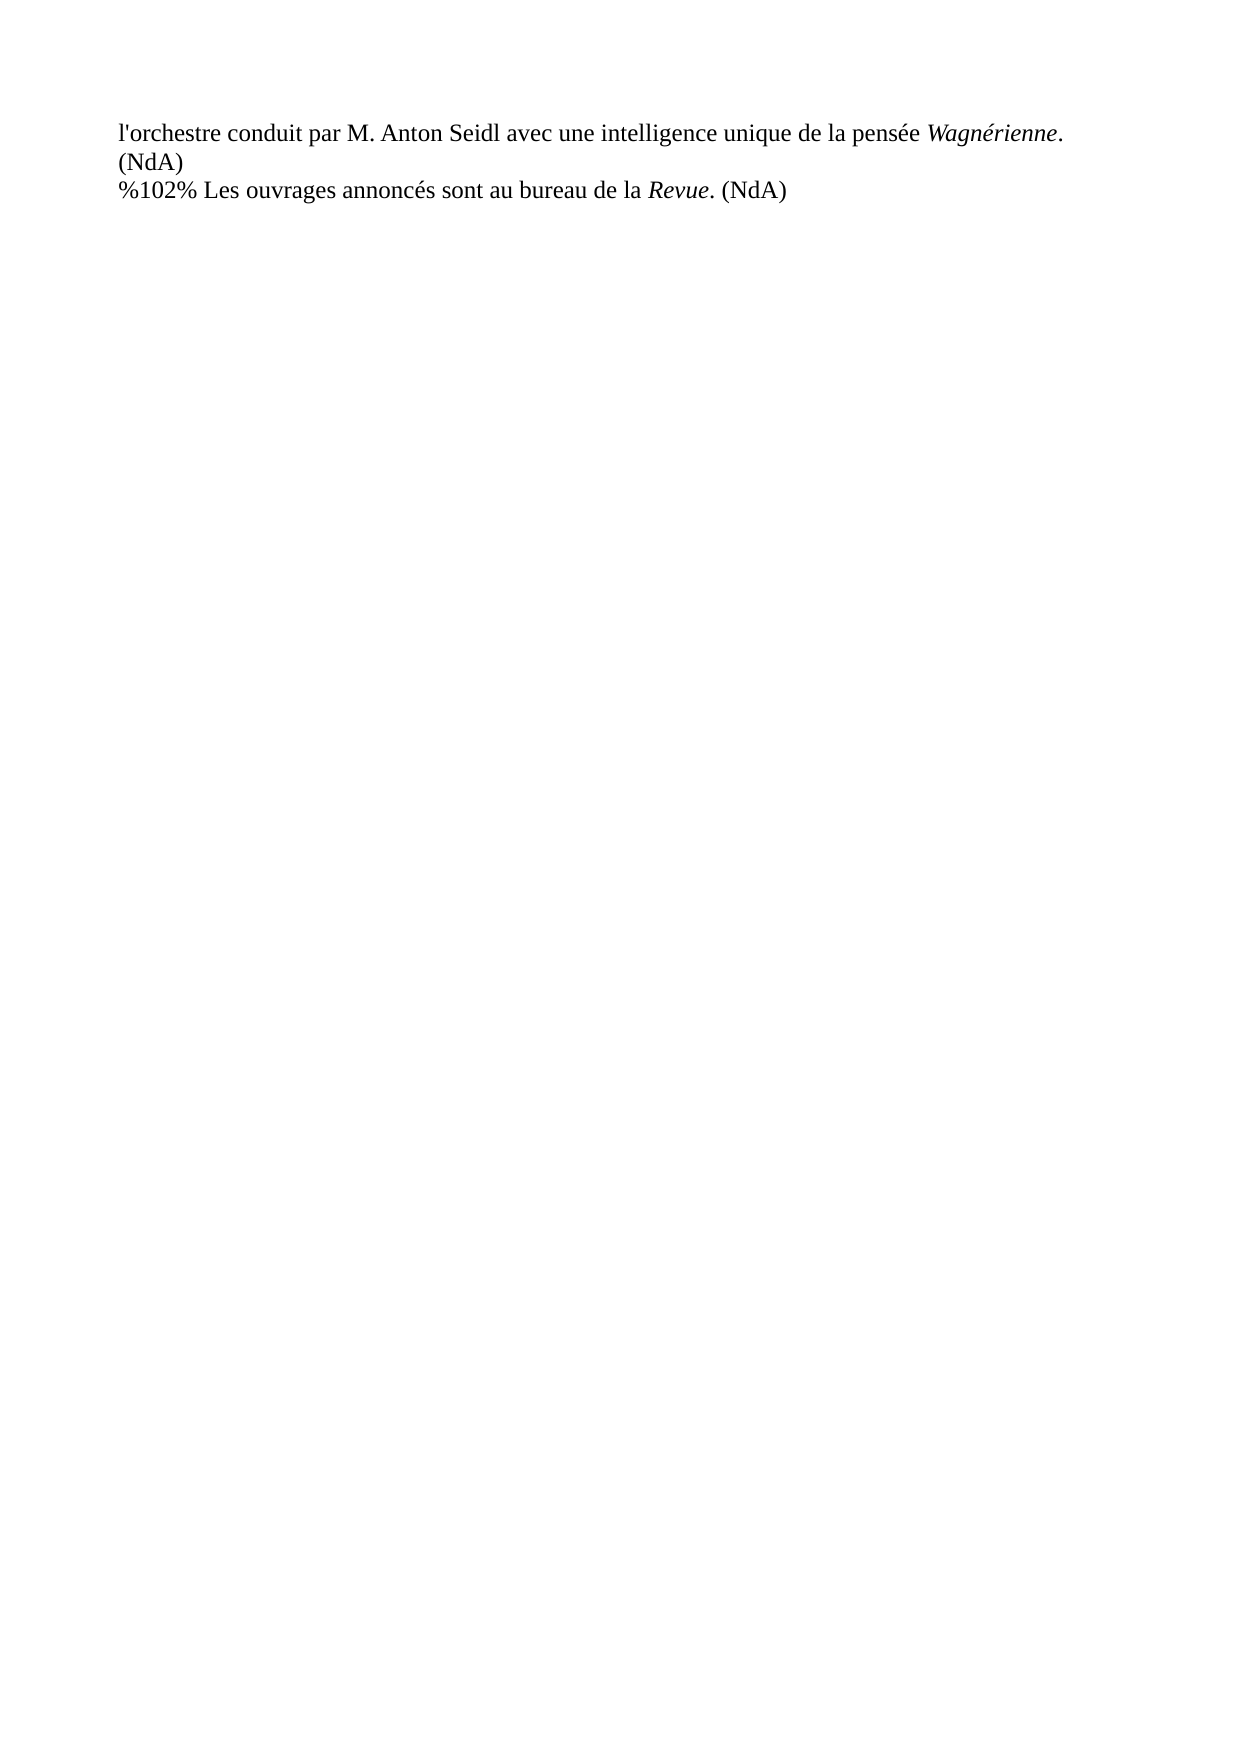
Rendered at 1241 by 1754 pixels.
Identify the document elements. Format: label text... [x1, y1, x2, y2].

text l'orchestre conduit par M. Anton Seidl avec une intelligence unique de la pensée Wagnérienne. (NdA) [118, 118, 1122, 176]
text %102% Les ouvrages annoncés sont au bureau de la Revue. (NdA) [118, 176, 1122, 204]
